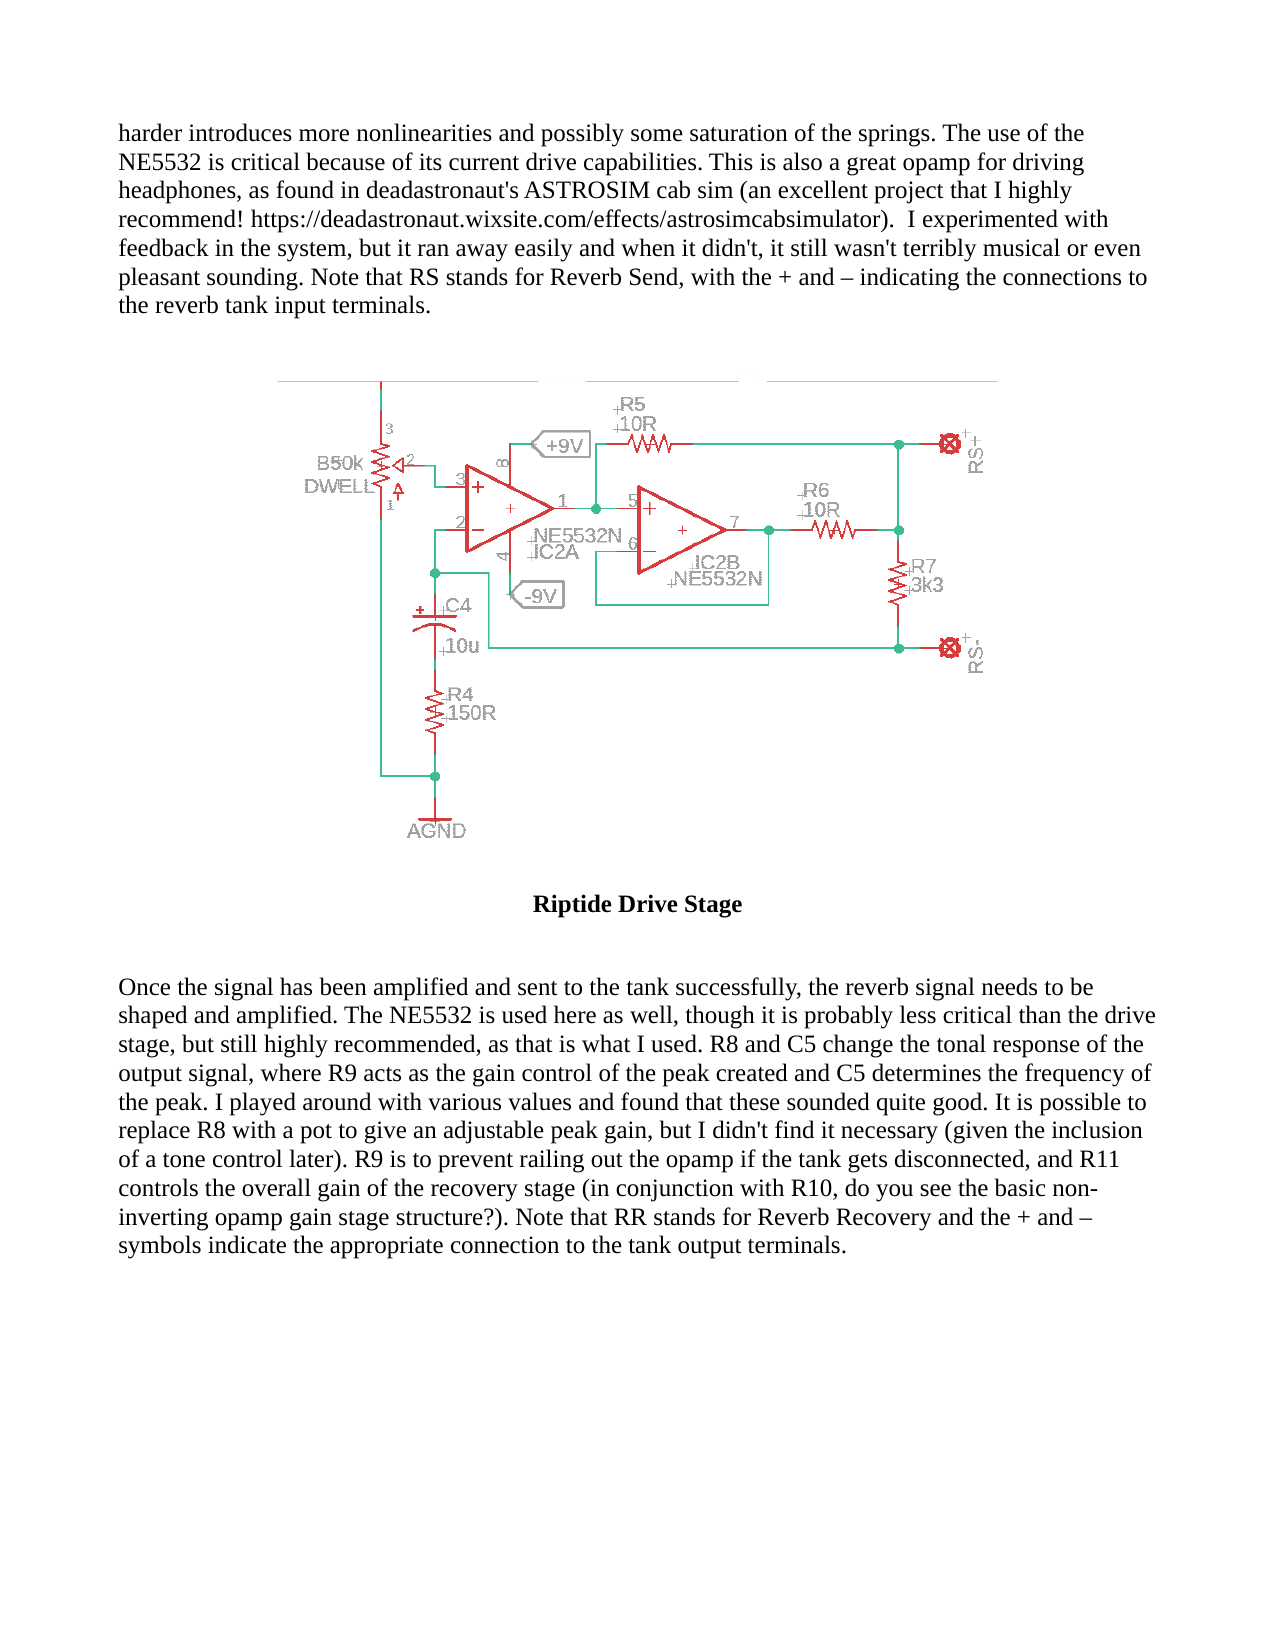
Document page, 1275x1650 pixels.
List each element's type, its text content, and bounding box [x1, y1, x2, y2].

text Once the signal has been amplified and sent to the tank successfully, the reverb signal needs to be shaped and amplified. The NE5532 is used here as well, though it is probably less critical than the drive stage, but still highly recommended, as that is what I used. R8 and C5 change the tonal response of the output signal, where R9 acts as the gain control of the peak created and C5 determines the frequency of the peak. I played around with various values and found that these sounded quite good. It is possible to replace R8 with a pot to give an adjustable peak gain, but I didn't find it necessary (given the inclusion of a tone control later). R9 is to prevent railing out the opamp if the tank gets disconnected, and R11 controls the overall gain of the recovery stage (in conjunction with R10, do you see the basic non-inverting opamp gain stage structure?). Note that RR stands for Reverb Recovery and the + and – symbols indicate the appropriate connection to the tank output terminals. [118, 972, 1157, 1259]
text harder introduces more nonlinearities and possibly some saturation of the springs. The use of the NE5532 is critical because of its current drive capabilities. This is also a great opamp for driving headphones, as found in deadastronaut's ASTROSIM cab sim (an excellent project that I highly recommend! https://deadastronaut.wixsite.com/effects/astrosimcabsimulator). I experimented with feedback in the system, but it ran away easily and when it didn't, it still wasn't terribly musical or even pleasant sounding. Note that RS stands for Reverb Send, with the + and – indicating the connections to the reverb tank input terminals. [118, 118, 1157, 319]
picture [277, 373, 998, 849]
text Riptide Drive Stage [118, 889, 1157, 918]
